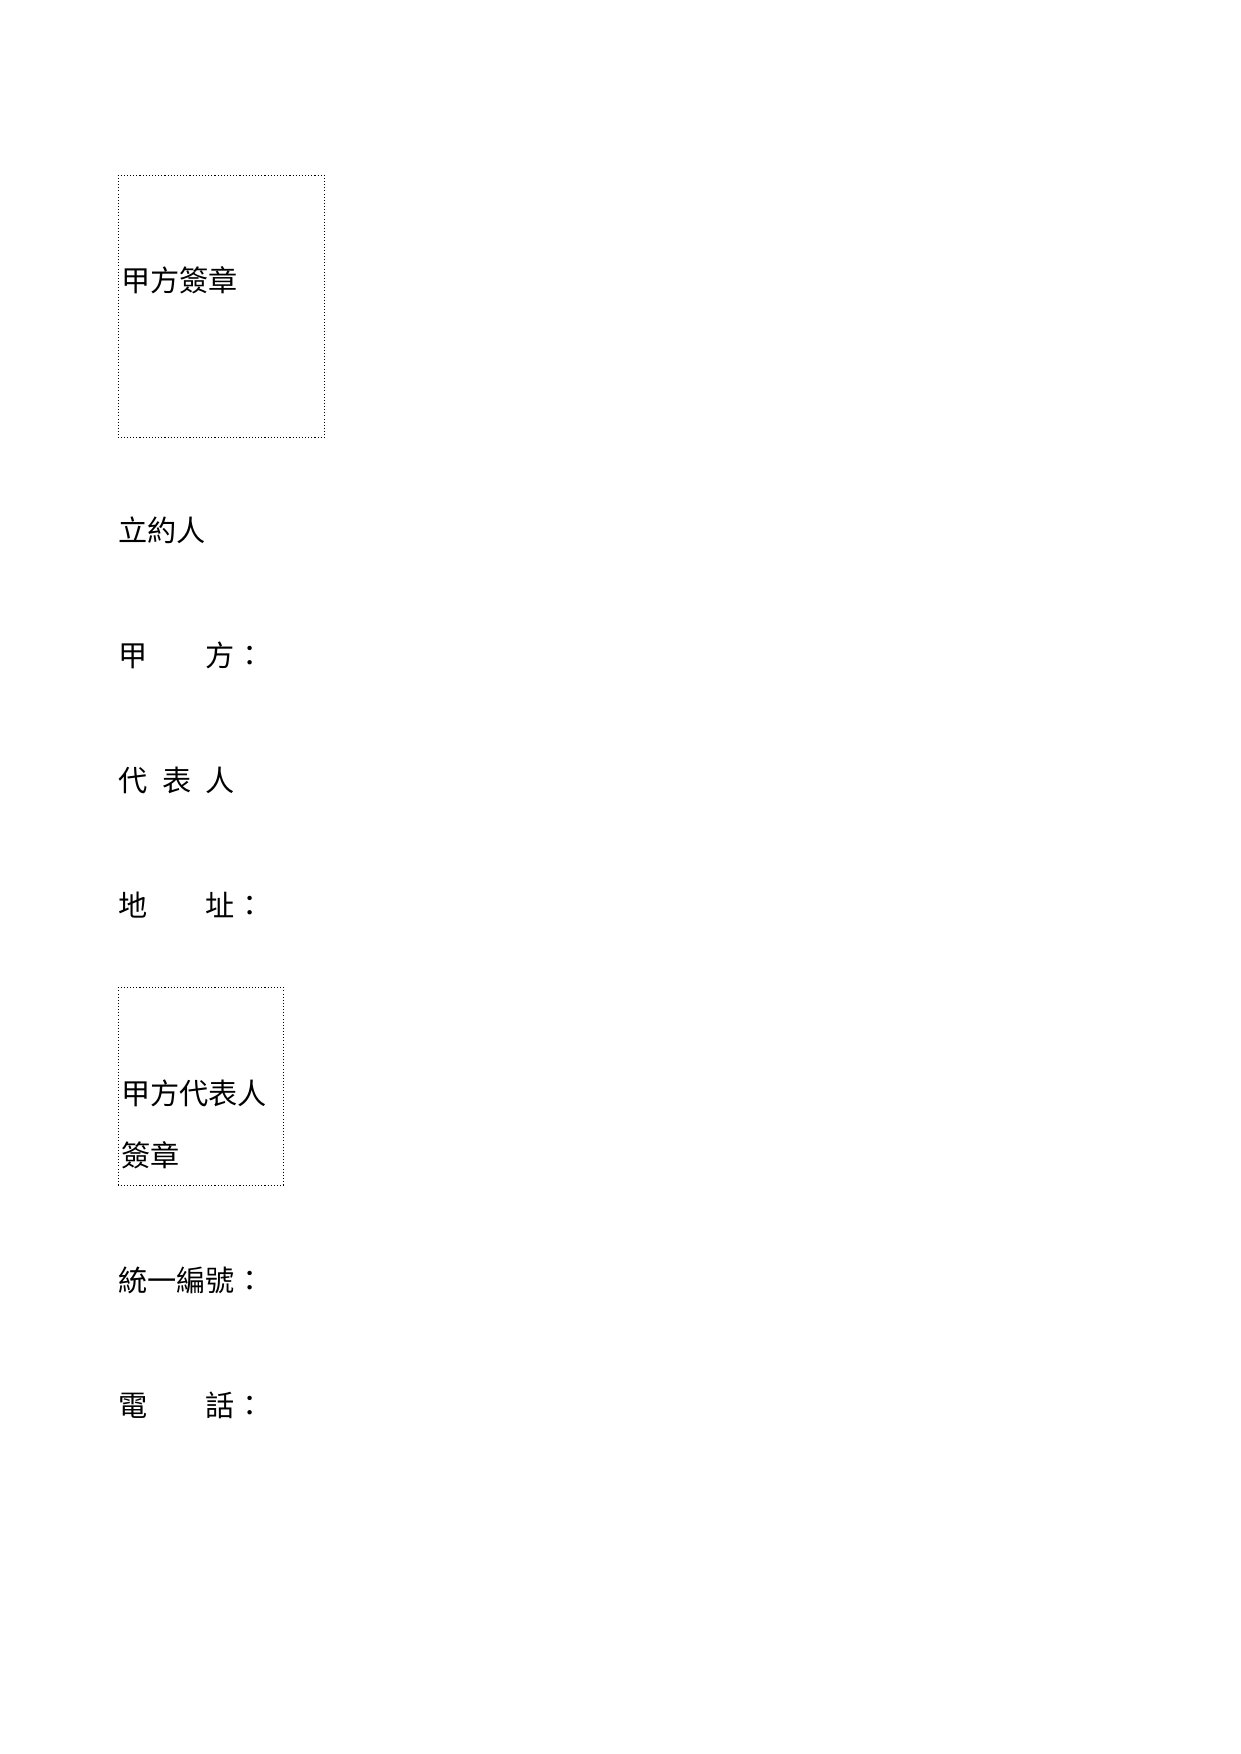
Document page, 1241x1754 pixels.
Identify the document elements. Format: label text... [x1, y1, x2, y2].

text 甲 方： [118, 612, 1107, 675]
text 地 址： [118, 862, 1107, 925]
table_header 甲方代表人簽章 [118, 987, 283, 1185]
text 電 話： [118, 1362, 1107, 1425]
table_header 甲方簽章 [118, 175, 324, 437]
text 立約人 [118, 487, 1107, 550]
text 代 表 人 [118, 737, 1107, 800]
text 統一編號： [118, 1237, 1107, 1300]
